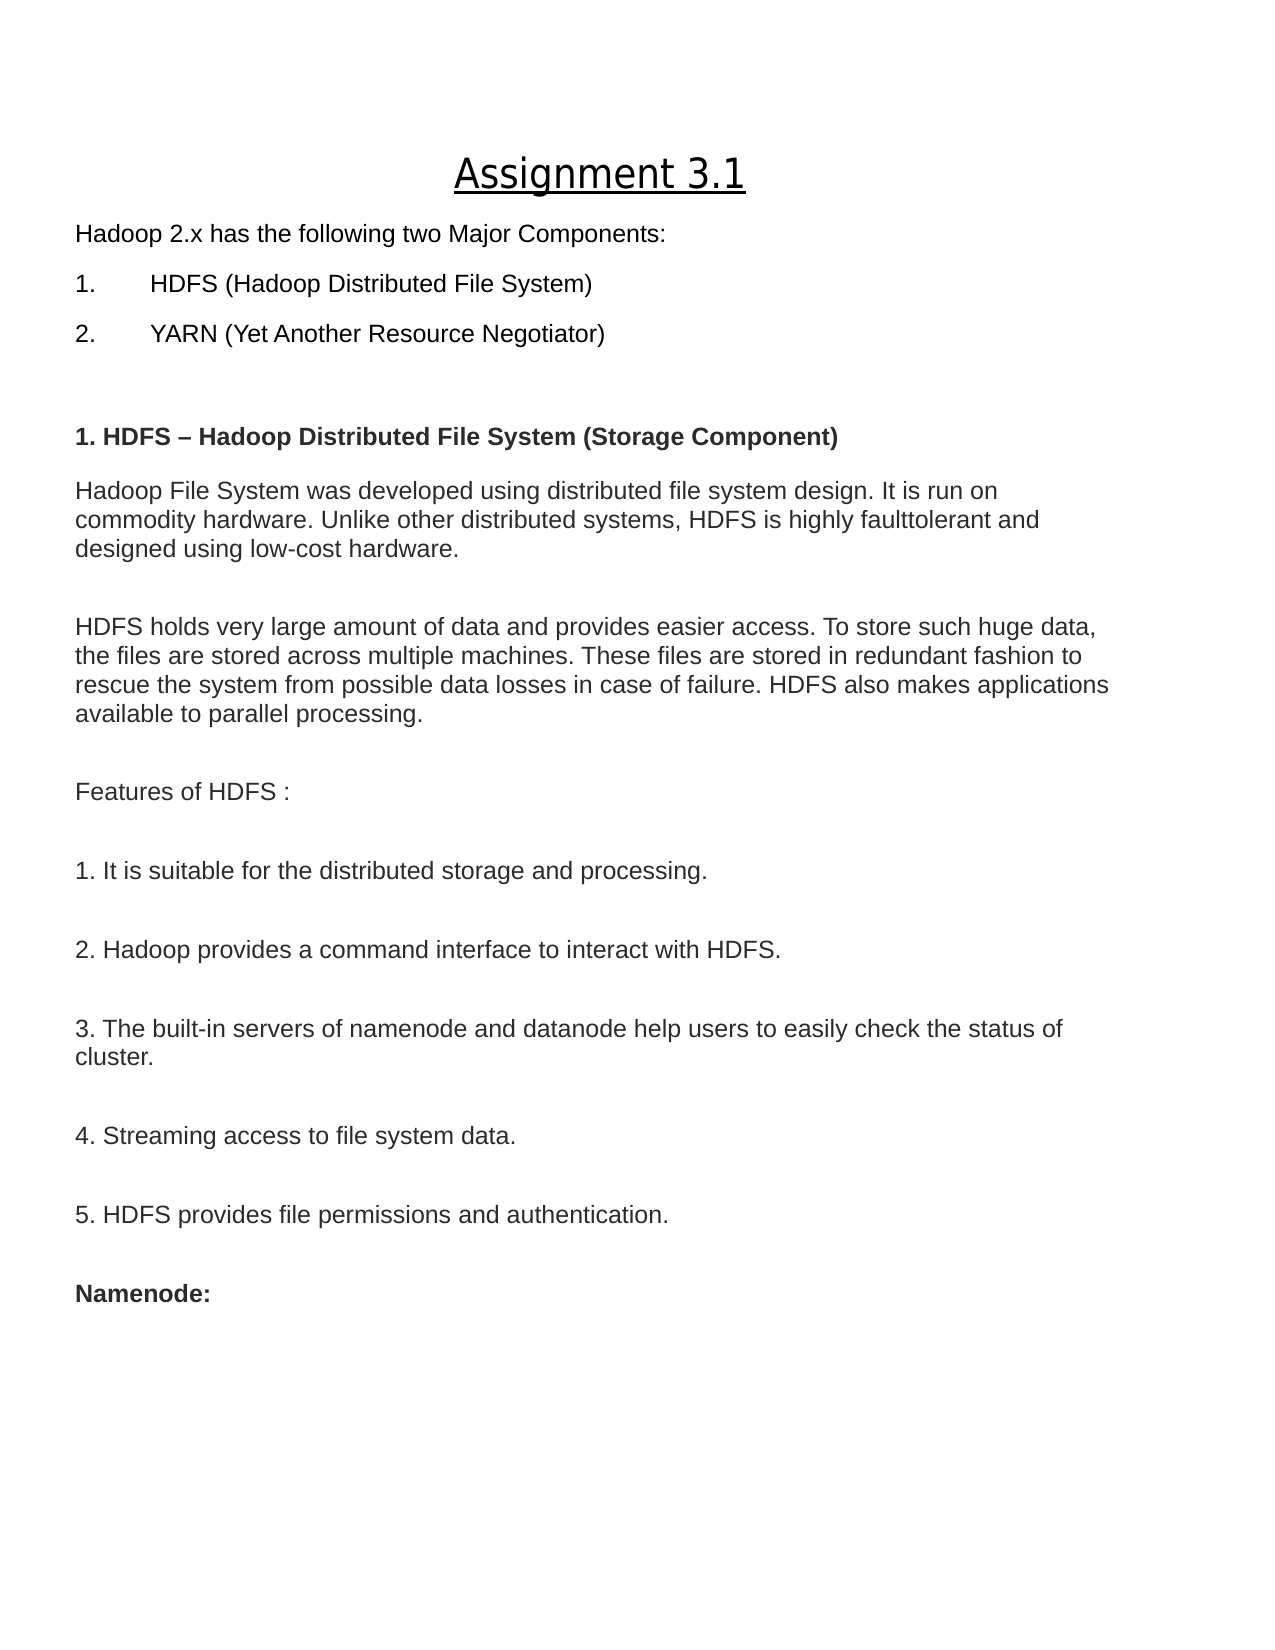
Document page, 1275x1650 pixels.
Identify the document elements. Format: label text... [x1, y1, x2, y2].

text Assignment 3.1 [75, 150, 1125, 198]
text 1. It is suitable for the distributed storage and processing. [75, 856, 1125, 885]
text Hadoop File System was developed using distributed file system design. It is run on commodity hardware. Unlike other distributed systems, HDFS is highly faulttolerant and designed using low-cost hardware. [75, 476, 1125, 562]
text Features of HDFS : [75, 777, 1125, 806]
text 3. The built-in servers of namenode and datanode help users to easily check the status of cluster. [75, 1013, 1125, 1071]
text 4. Streaming access to file system data. [75, 1121, 1125, 1150]
text Hadoop 2.x has the following two Major Components: [75, 219, 1125, 248]
text 5. HDFS provides file permissions and authentication. [75, 1200, 1125, 1228]
text 2. YARN (Yet Another Resource Negotiator) [75, 318, 1125, 347]
subtitle 1. HDFS – Hadoop Distributed File System (Storage Component) [75, 422, 1125, 451]
text 1. HDFS (Hadoop Distributed File System) [75, 269, 1125, 298]
text Namenode: [75, 1278, 1125, 1307]
text HDFS holds very large amount of data and provides easier access. To store such huge data, the files are stored across multiple machines. These files are stored in redundant fashion to rescue the system from possible data losses in case of failure. HDFS also makes applications available to parallel processing. [75, 612, 1125, 727]
text 2. Hadoop provides a command interface to interact with HDFS. [75, 935, 1125, 963]
